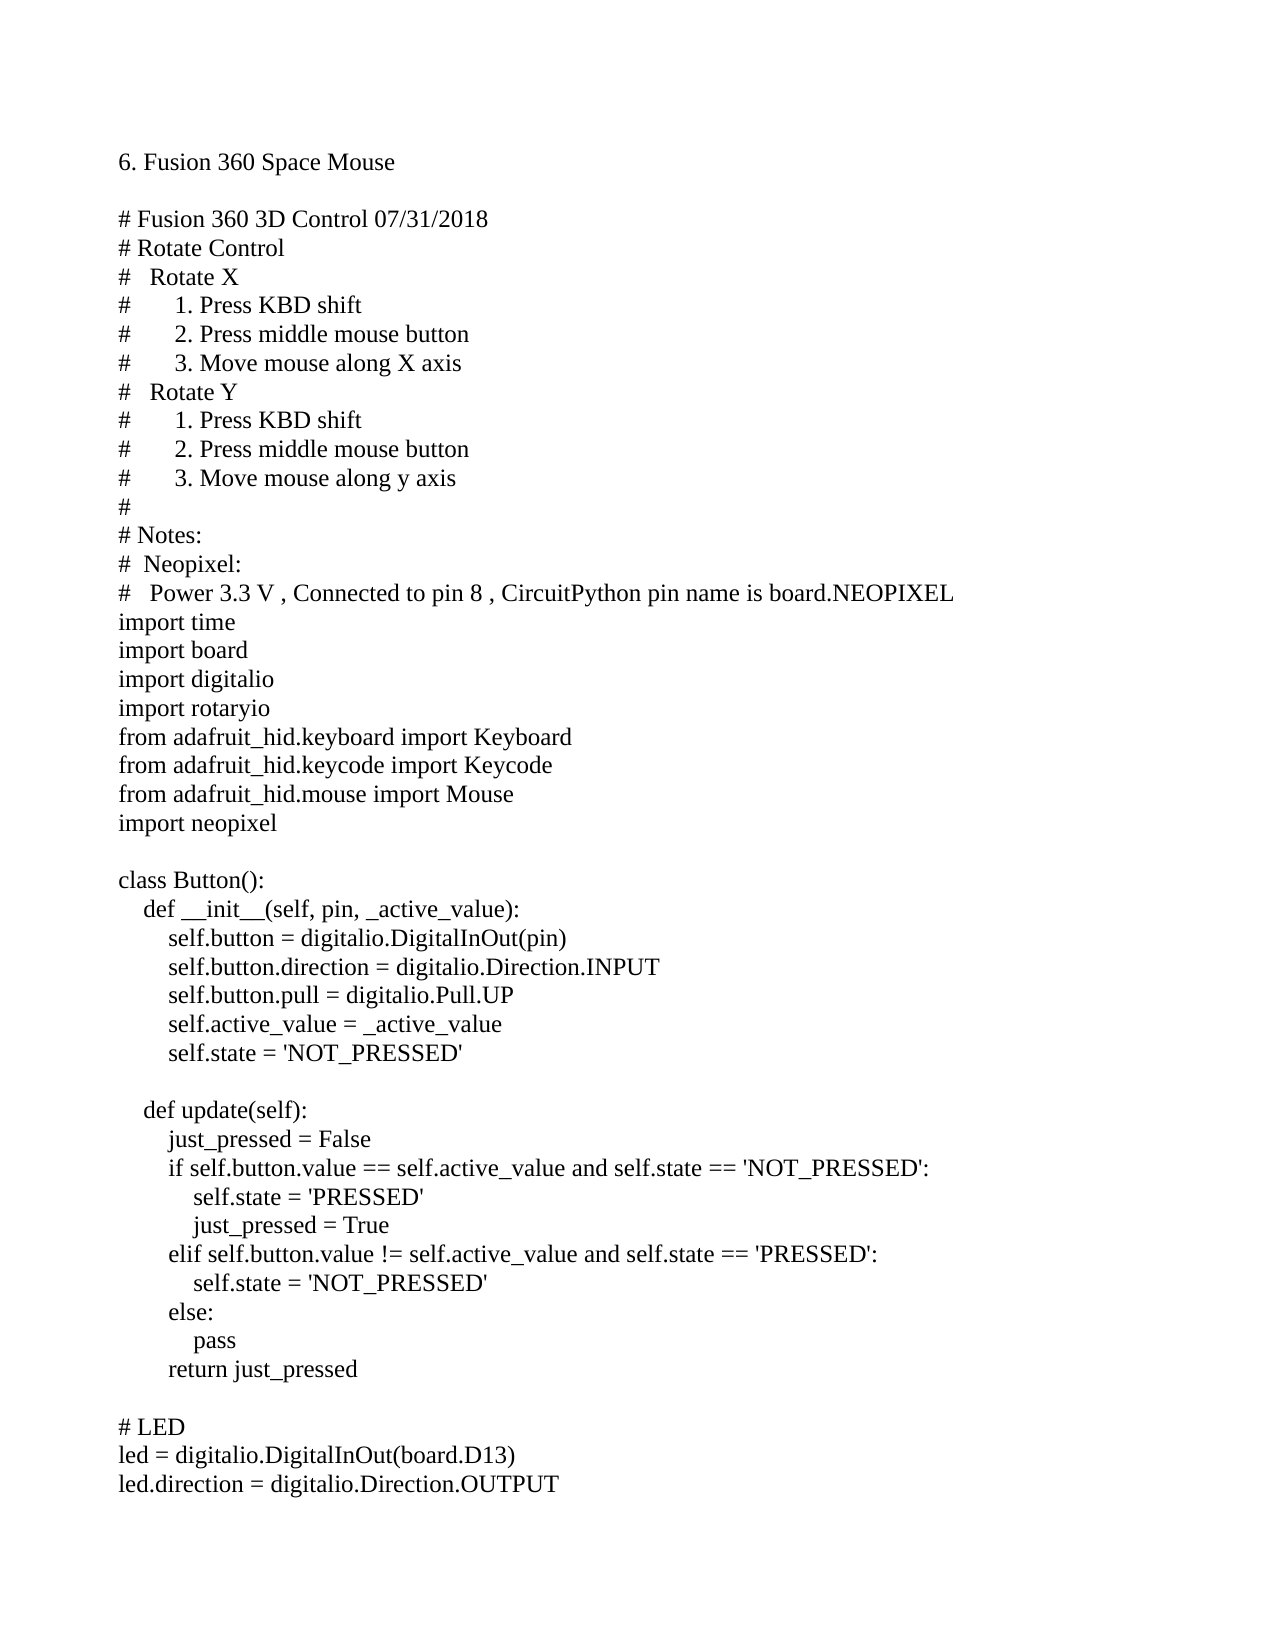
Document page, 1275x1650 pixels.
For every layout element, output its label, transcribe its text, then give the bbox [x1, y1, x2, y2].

text 6. Fusion 360 Space Mouse [118, 147, 1157, 176]
text # Fusion 360 3D Control 07/31/2018 # Rotate Control # Rotate X # 1. Press KBD shift # 2. Press middle mouse button # 3. Move mouse along X axis # Rotate Y # 1. Press KBD shift # 2. Press middle mouse button # 3. Move mouse along y axis # # Notes: # Neopixel: # Power 3.3 V , Connected to pin 8 , CircuitPython pin name is board.NEOPIXEL import time import board import digitalio import rotaryio from adafruit_hid.keyboard import Keyboard from adafruit_hid.keycode import Keycode from adafruit_hid.mouse import Mouse import neopixel class Button(): def __init__(self, pin, _active_value): self.button = digitalio.DigitalInOut(pin) self.button.direction = digitalio.Direction.INPUT self.button.pull = digitalio.Pull.UP self.active_value = _active_value self.state = 'NOT_PRESSED' def update(self): just_pressed = False if self.button.value == self.active_value and self.state == 'NOT_PRESSED': self.state = 'PRESSED' just_pressed = True elif self.button.value != self.active_value and self.state == 'PRESSED': self.state = 'NOT_PRESSED' else: pass return just_pressed # LED led = digitalio.DigitalInOut(board.D13) led.direction = digitalio.Direction.OUTPUT [118, 204, 1157, 1527]
